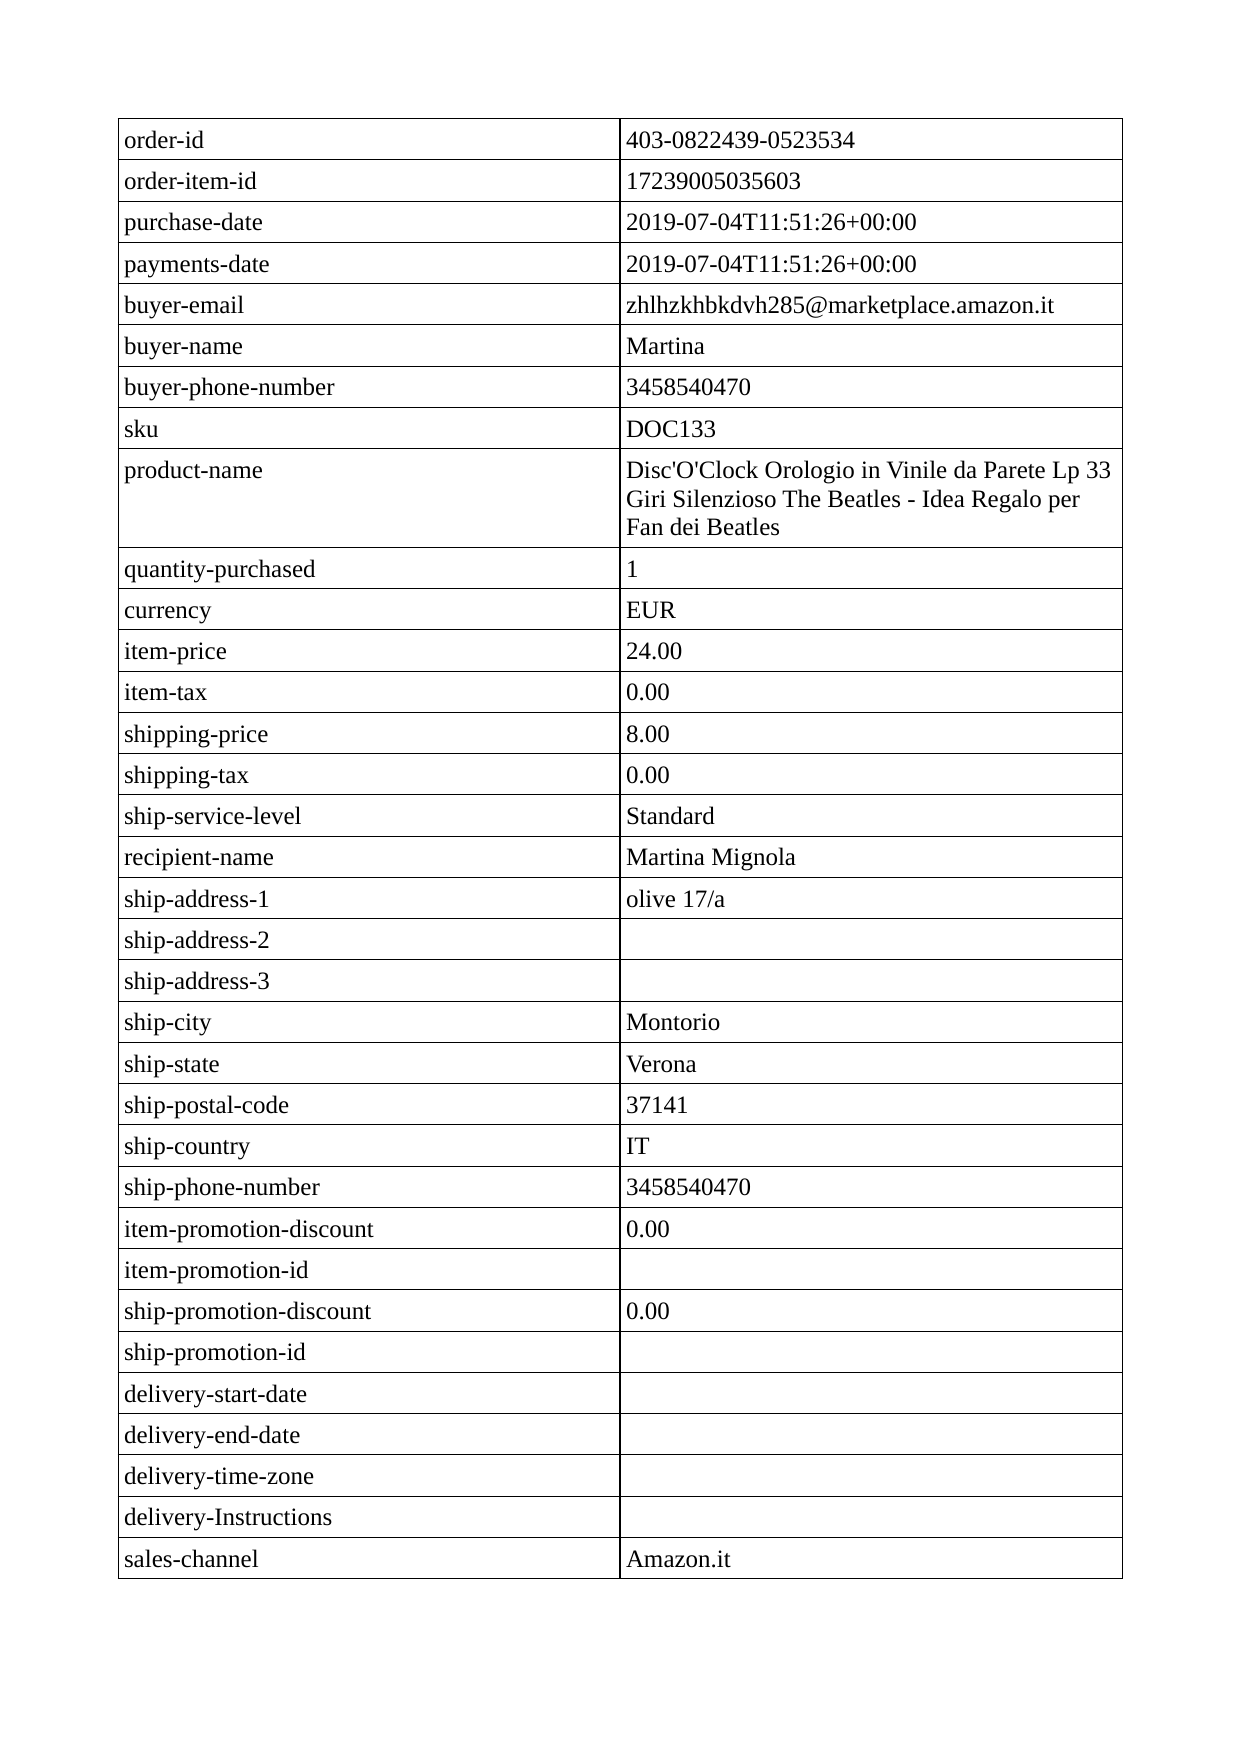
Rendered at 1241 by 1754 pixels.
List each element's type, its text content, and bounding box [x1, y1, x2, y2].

table_cell [621, 1414, 1122, 1454]
table_cell EUR [621, 589, 1122, 629]
table_cell sku [119, 408, 619, 448]
table_cell ship-promotion-id [119, 1332, 619, 1372]
table_cell Martina Mignola [621, 837, 1122, 877]
table_cell Verona [621, 1043, 1122, 1083]
table_cell currency [119, 589, 619, 629]
table_cell 2019-07-04T11:51:26+00:00 [621, 202, 1122, 242]
table_cell ship-postal-code [119, 1084, 619, 1124]
table_cell ship-phone-number [119, 1167, 619, 1207]
table_cell recipient-name [119, 837, 619, 877]
table_cell [621, 919, 1122, 959]
table_cell item-tax [119, 672, 619, 712]
table_cell shipping-tax [119, 754, 619, 794]
table_cell ship-service-level [119, 795, 619, 836]
table_cell delivery-start-date [119, 1373, 619, 1413]
table_cell delivery-Instructions [119, 1497, 619, 1537]
table_cell [621, 960, 1122, 1001]
table_cell 37141 [621, 1084, 1122, 1124]
table_cell 2019-07-04T11:51:26+00:00 [621, 243, 1122, 283]
table_header order-id [119, 119, 619, 159]
table_header 403-0822439-0523534 [621, 119, 1122, 159]
table_cell shipping-price [119, 713, 619, 753]
table_cell delivery-time-zone [119, 1455, 619, 1496]
table_cell Martina [621, 325, 1122, 366]
table_cell ship-country [119, 1125, 619, 1166]
table_cell Montorio [621, 1002, 1122, 1042]
table_cell olive 17/a [621, 878, 1122, 918]
table_cell item-price [119, 630, 619, 671]
table_cell ship-address-3 [119, 960, 619, 1001]
table_cell [621, 1373, 1122, 1413]
table_cell 17239005035603 [621, 160, 1122, 201]
table_cell sales-channel [119, 1538, 619, 1578]
table_cell ship-city [119, 1002, 619, 1042]
table_cell [621, 1497, 1122, 1537]
table_cell 0.00 [621, 1208, 1122, 1248]
table_cell payments-date [119, 243, 619, 283]
table_cell ship-address-2 [119, 919, 619, 959]
table_cell ship-promotion-discount [119, 1290, 619, 1331]
table_cell 1 [621, 548, 1122, 588]
table_cell buyer-phone-number [119, 367, 619, 407]
table_cell 0.00 [621, 1290, 1122, 1331]
table_cell IT [621, 1125, 1122, 1166]
table_cell 24.00 [621, 630, 1122, 671]
table_cell DOC133 [621, 408, 1122, 448]
table_cell [621, 1455, 1122, 1496]
table_cell Amazon.it [621, 1538, 1122, 1578]
table_cell item-promotion-id [119, 1249, 619, 1289]
table_cell order-item-id [119, 160, 619, 201]
table_cell quantity-purchased [119, 548, 619, 588]
table_cell 3458540470 [621, 1167, 1122, 1207]
table_cell delivery-end-date [119, 1414, 619, 1454]
table_cell Disc'O'Clock Orologio in Vinile da Parete Lp 33 Giri Silenzioso The Beatles - Idea Regalo per Fan dei Beatles [621, 449, 1122, 547]
table_cell [621, 1249, 1122, 1289]
table_cell [621, 1332, 1122, 1372]
table_cell buyer-email [119, 284, 619, 324]
table_cell Standard [621, 795, 1122, 836]
table_cell 3458540470 [621, 367, 1122, 407]
table_cell product-name [119, 449, 619, 547]
table_cell purchase-date [119, 202, 619, 242]
table_cell ship-address-1 [119, 878, 619, 918]
table_cell zhlhzkhbkdvh285@marketplace.amazon.it [621, 284, 1122, 324]
table_cell buyer-name [119, 325, 619, 366]
table_cell ship-state [119, 1043, 619, 1083]
table_cell 0.00 [621, 754, 1122, 794]
table_cell 0.00 [621, 672, 1122, 712]
table_cell 8.00 [621, 713, 1122, 753]
table_cell item-promotion-discount [119, 1208, 619, 1248]
